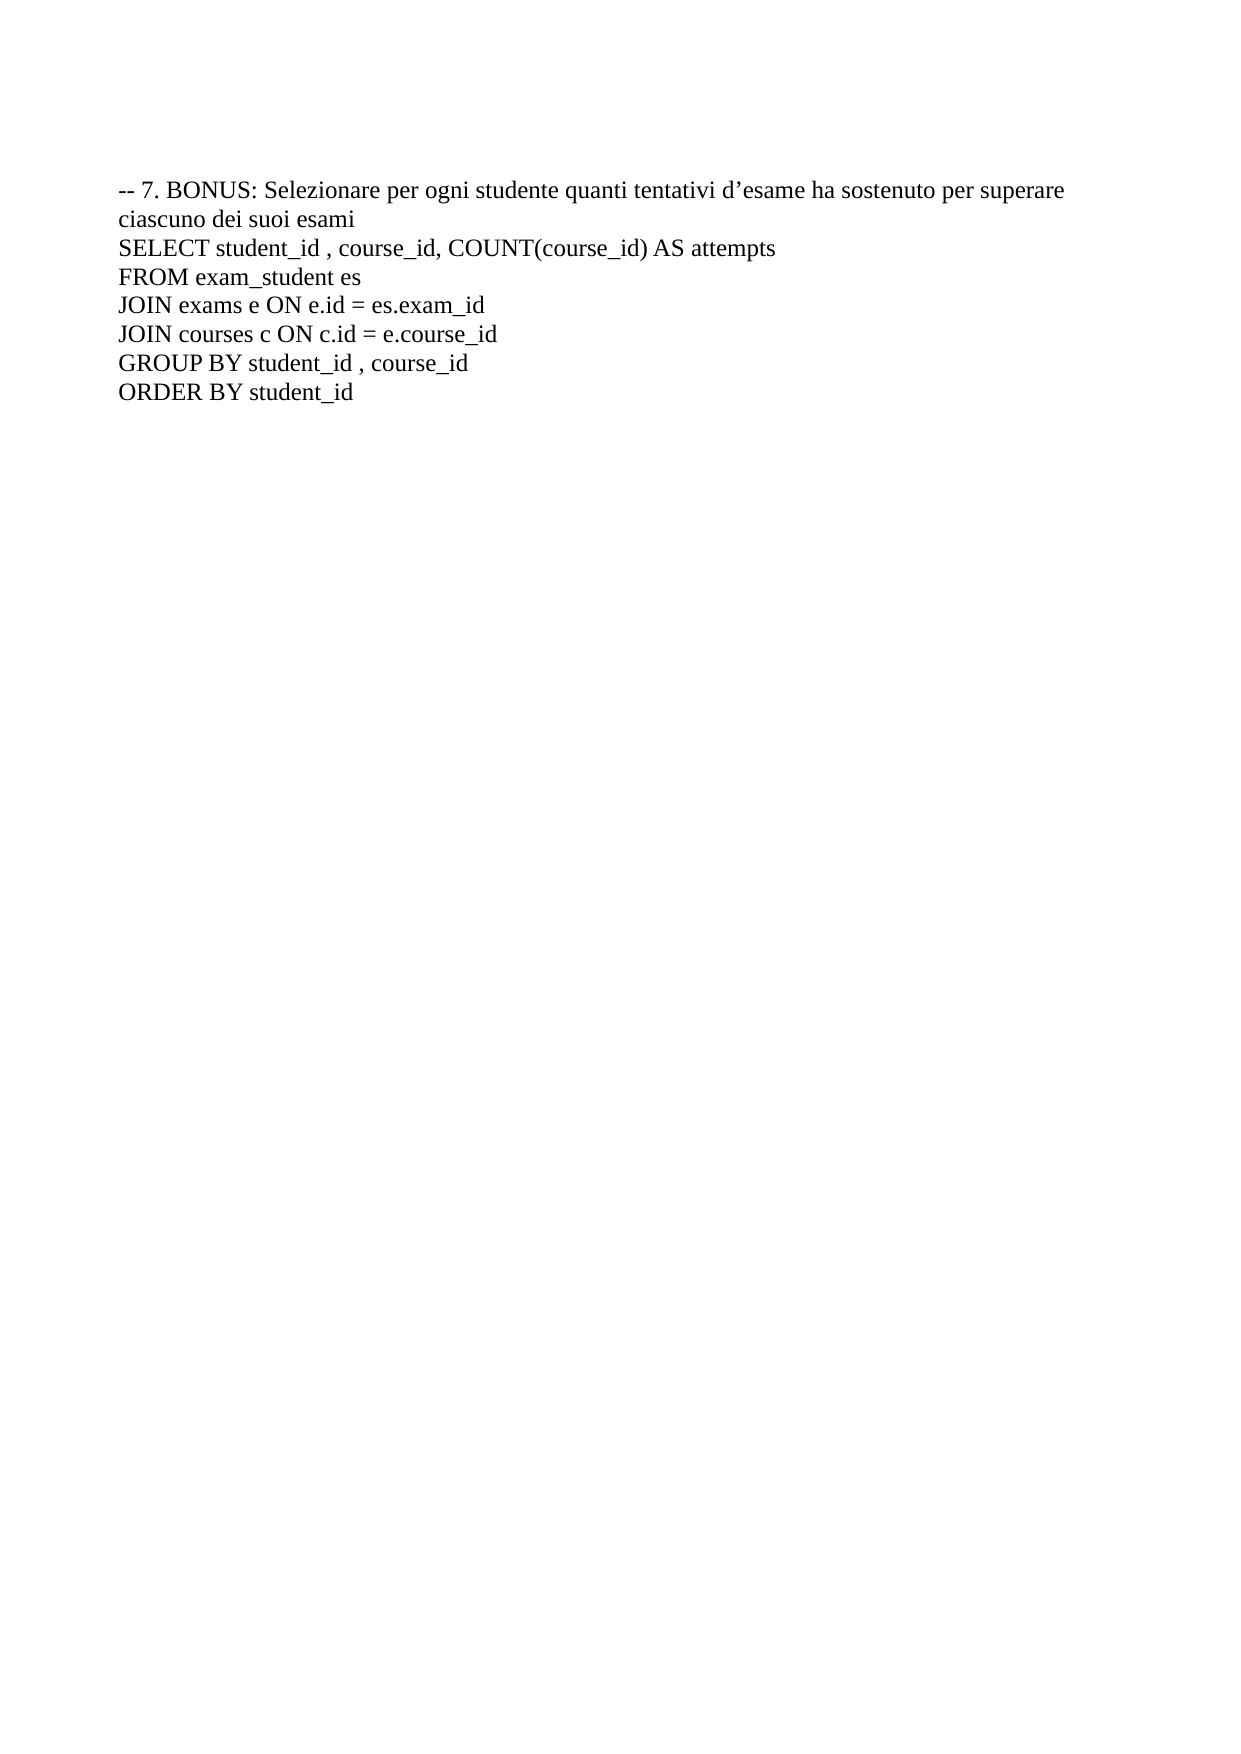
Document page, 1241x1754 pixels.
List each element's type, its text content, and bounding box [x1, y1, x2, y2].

text FROM exam_student es [118, 262, 1122, 291]
text GROUP BY student_id , course_id [118, 348, 1122, 377]
text SELECT student_id , course_id, COUNT(course_id) AS attempts [118, 233, 1122, 262]
text ORDER BY student_id [118, 377, 1122, 406]
text -- 7. BONUS: Selezionare per ogni studente quanti tentativi d’esame ha sostenuto per superare ciascuno dei suoi esami [118, 176, 1122, 233]
text JOIN courses c ON c.id = e.course_id [118, 319, 1122, 348]
text JOIN exams e ON e.id = es.exam_id [118, 291, 1122, 319]
